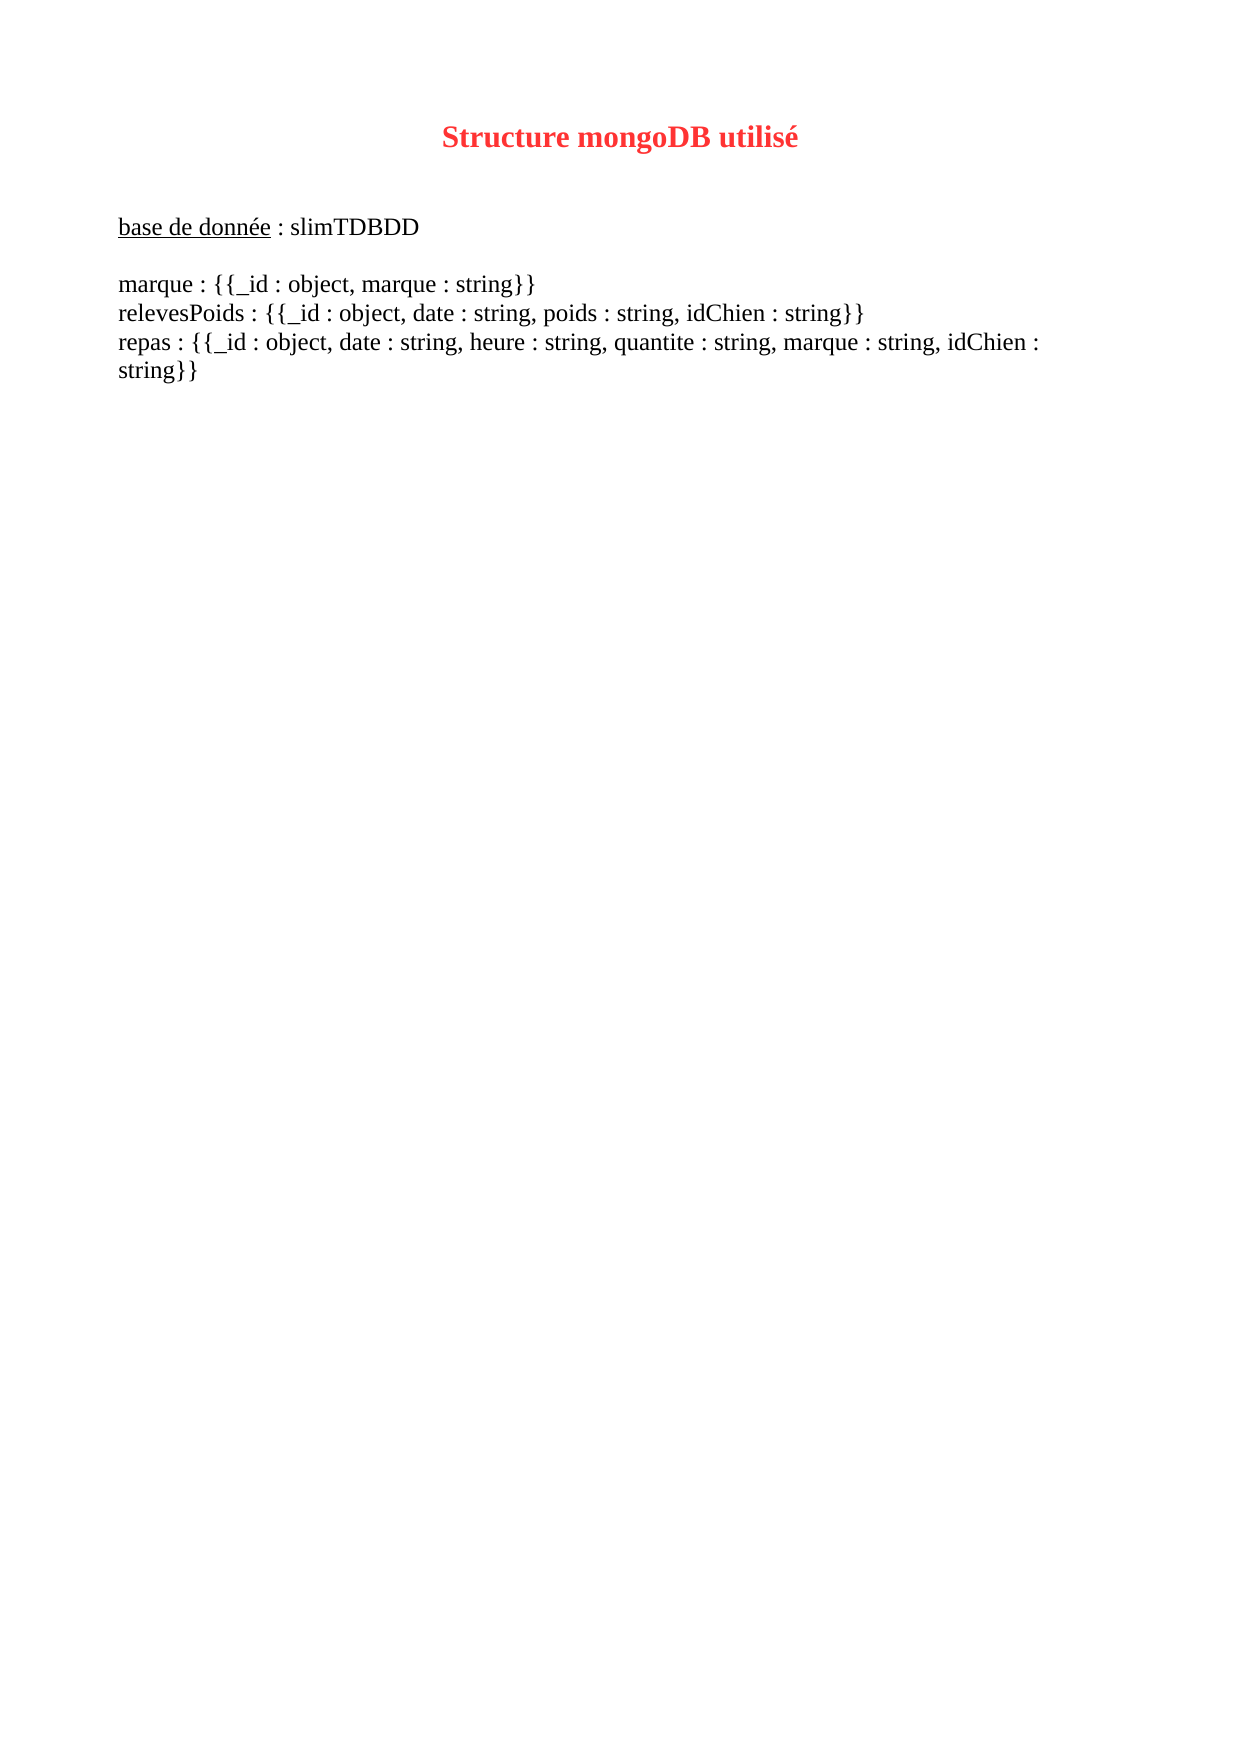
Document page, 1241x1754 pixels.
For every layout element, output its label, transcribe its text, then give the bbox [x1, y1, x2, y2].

text marque : {{_id : object, marque : string}} [118, 269, 1122, 298]
text Structure mongoDB utilisé [118, 118, 1122, 154]
text repas : {{_id : object, date : string, heure : string, quantite : string, marque : string, idChien : string}} [118, 327, 1122, 384]
text base de donnée : slimTDBDD [118, 212, 1122, 240]
text relevesPoids : {{_id : object, date : string, poids : string, idChien : string}} [118, 298, 1122, 327]
